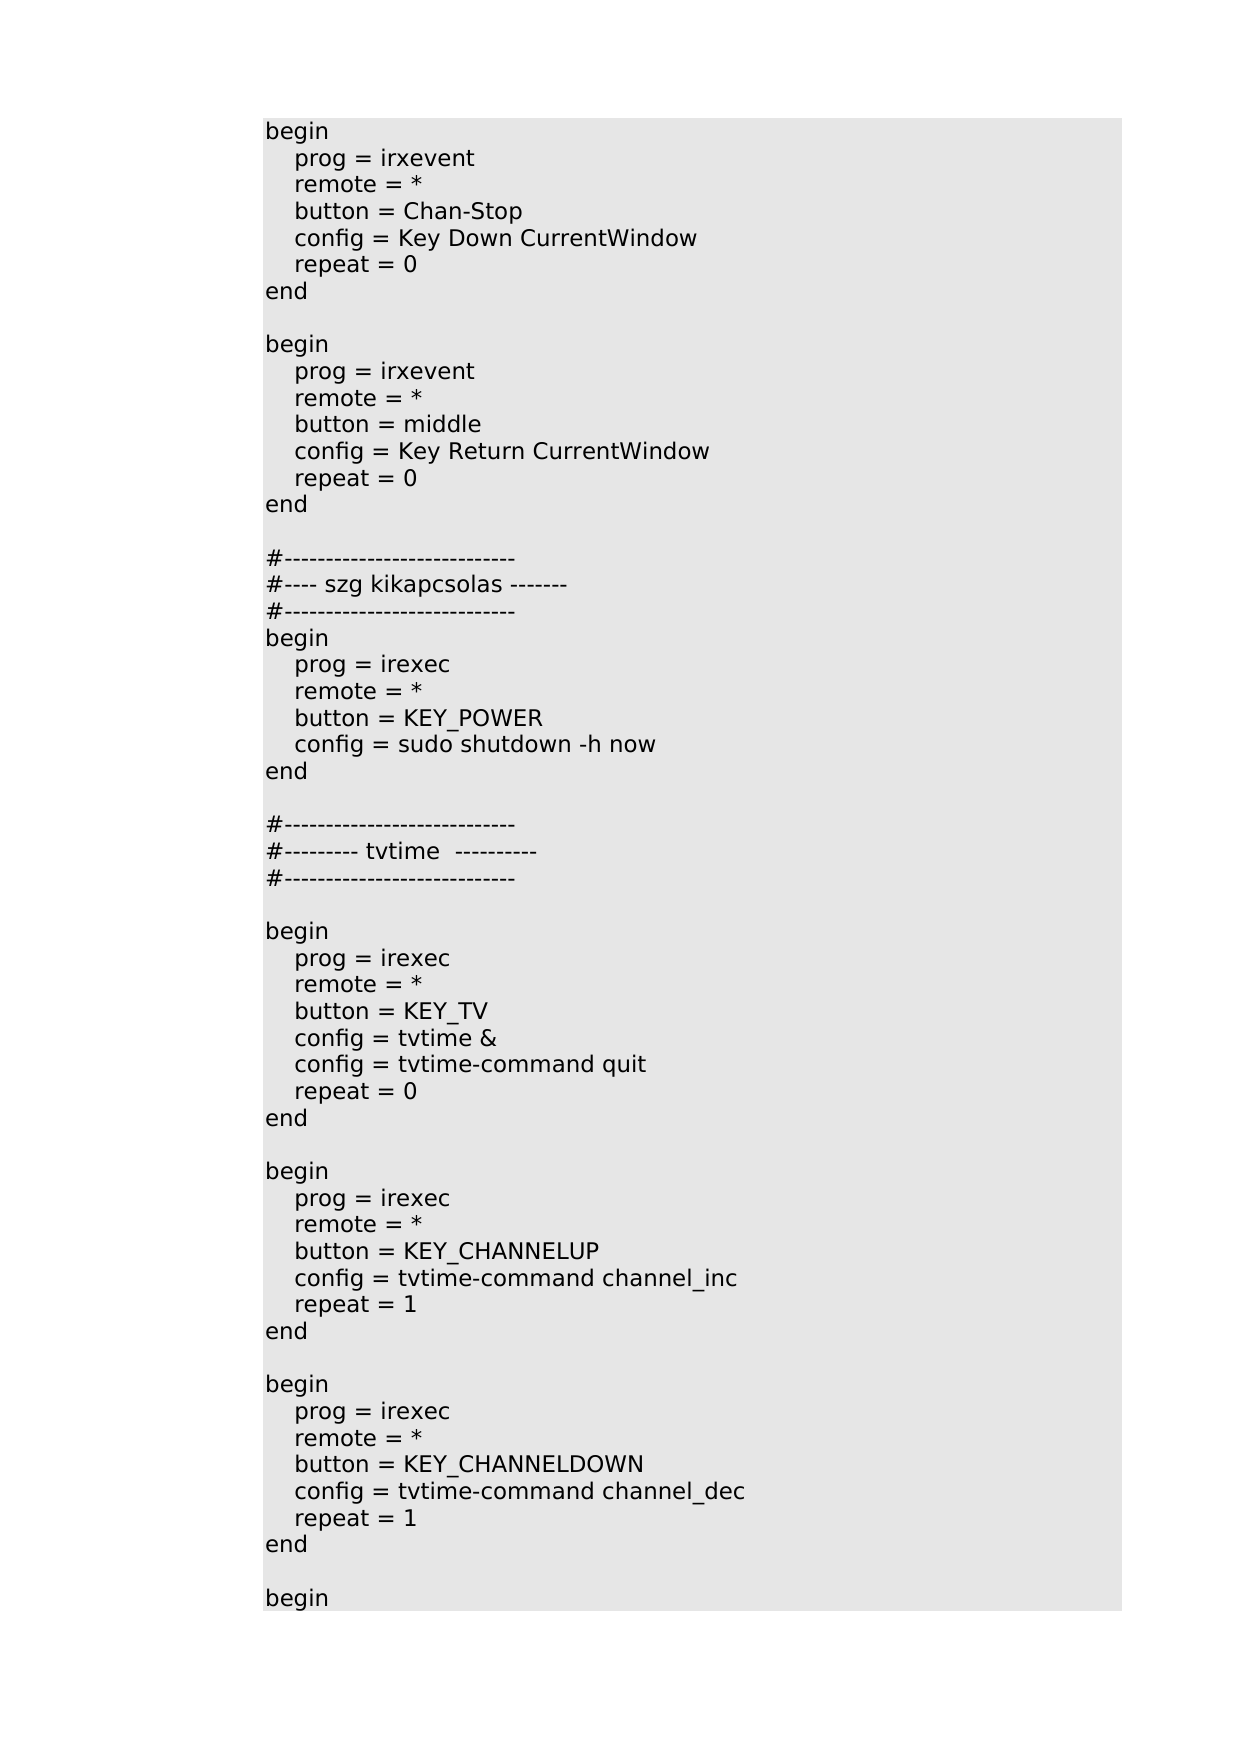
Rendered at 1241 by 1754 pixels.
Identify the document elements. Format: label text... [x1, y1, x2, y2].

text config = Key Return CurrentWindow [263, 438, 1122, 465]
text begin [263, 1371, 1122, 1398]
text #---------------------------- [263, 545, 1122, 571]
text repeat = 1 [263, 1505, 1122, 1531]
text remote = * [263, 971, 1122, 998]
text repeat = 1 [263, 1291, 1122, 1318]
text end [263, 1105, 1122, 1131]
text button = Chan-Stop [263, 198, 1122, 225]
text #---- szg kikapcsolas ------- [263, 571, 1122, 598]
text end [263, 1531, 1122, 1558]
text repeat = 0 [263, 1078, 1122, 1105]
text begin [263, 1158, 1122, 1185]
text begin [263, 118, 1122, 145]
text config = tvtime-command channel_inc [263, 1265, 1122, 1291]
text config = sudo shutdown -h now [263, 731, 1122, 758]
text remote = * [263, 385, 1122, 411]
text #---------------------------- [263, 865, 1122, 891]
text repeat = 0 [263, 251, 1122, 278]
text end [263, 491, 1122, 518]
text prog = irxevent [263, 358, 1122, 385]
text begin [263, 1585, 1122, 1611]
text button = KEY_POWER [263, 705, 1122, 731]
text prog = irexec [263, 1185, 1122, 1211]
text prog = irexec [263, 945, 1122, 971]
text remote = * [263, 171, 1122, 198]
text config = tvtime-command channel_dec [263, 1478, 1122, 1505]
text begin [263, 625, 1122, 651]
text button = middle [263, 411, 1122, 438]
text prog = irexec [263, 1398, 1122, 1425]
text end [263, 278, 1122, 305]
text #--------- tvtime ---------- [263, 838, 1122, 865]
text remote = * [263, 678, 1122, 705]
text begin [263, 331, 1122, 358]
text remote = * [263, 1425, 1122, 1451]
text config = Key Down CurrentWindow [263, 225, 1122, 251]
text config = tvtime & [263, 1025, 1122, 1051]
text repeat = 0 [263, 465, 1122, 491]
text prog = irxevent [263, 145, 1122, 171]
text config = tvtime-command quit [263, 1051, 1122, 1078]
text #---------------------------- [263, 811, 1122, 838]
text button = KEY_TV [263, 998, 1122, 1025]
text end [263, 1318, 1122, 1345]
text remote = * [263, 1211, 1122, 1238]
text #---------------------------- [263, 598, 1122, 625]
text prog = irexec [263, 651, 1122, 678]
text begin [263, 918, 1122, 945]
text button = KEY_CHANNELUP [263, 1238, 1122, 1265]
text button = KEY_CHANNELDOWN [263, 1451, 1122, 1478]
text end [263, 758, 1122, 785]
